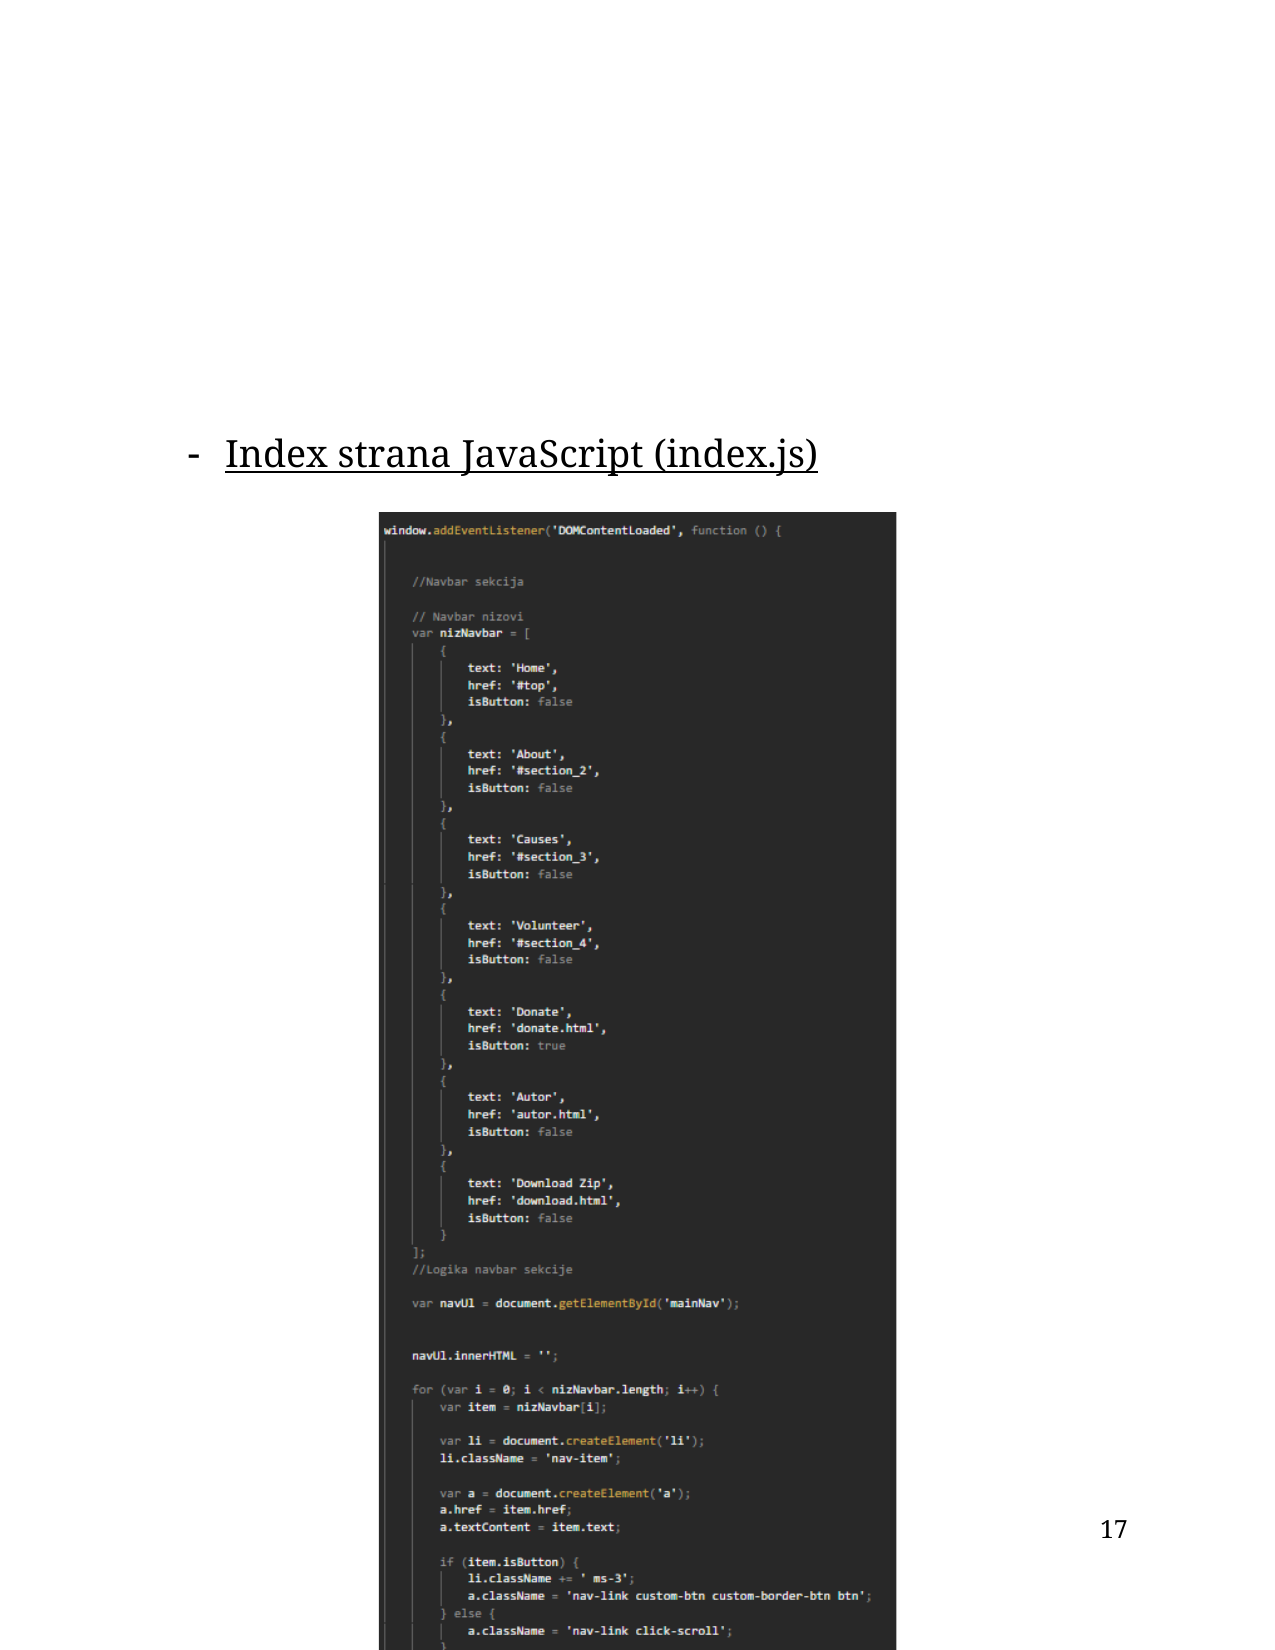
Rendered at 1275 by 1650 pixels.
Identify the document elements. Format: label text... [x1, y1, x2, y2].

picture [378, 512, 897, 1650]
subtitle Index strana JavaScript (index.js) [187, 427, 1125, 478]
